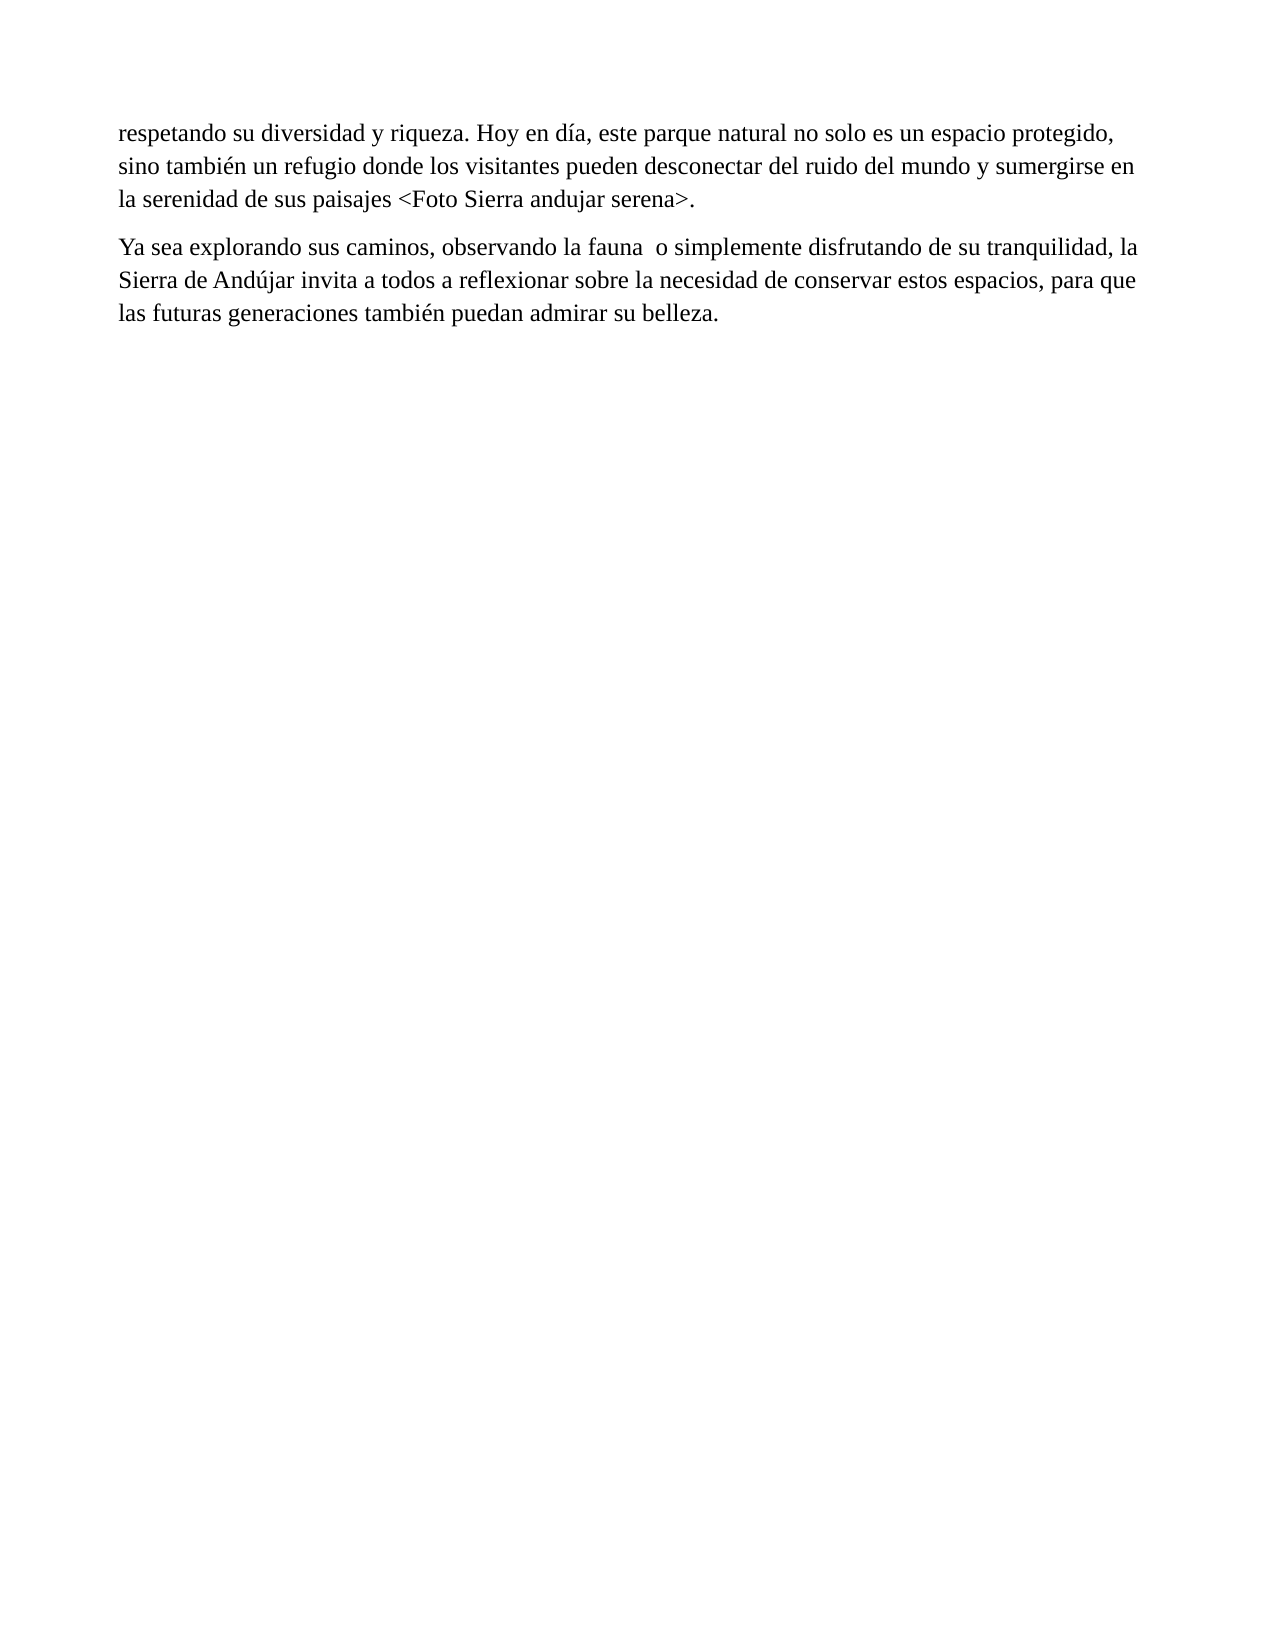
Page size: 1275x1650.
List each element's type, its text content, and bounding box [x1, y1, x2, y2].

text Ya sea explorando sus caminos, observando la fauna o simplemente disfrutando de su tranquilidad, la Sierra de Andújar invita a todos a reflexionar sobre la necesidad de conservar estos espacios, para que las futuras generaciones también puedan admirar su belleza. [118, 232, 1157, 327]
text respetando su diversidad y riqueza. Hoy en día, este parque natural no solo es un espacio protegido, sino también un refugio donde los visitantes pueden desconectar del ruido del mundo y sumergirse en la serenidad de sus paisajes <Foto Sierra andujar serena>. [118, 118, 1157, 213]
